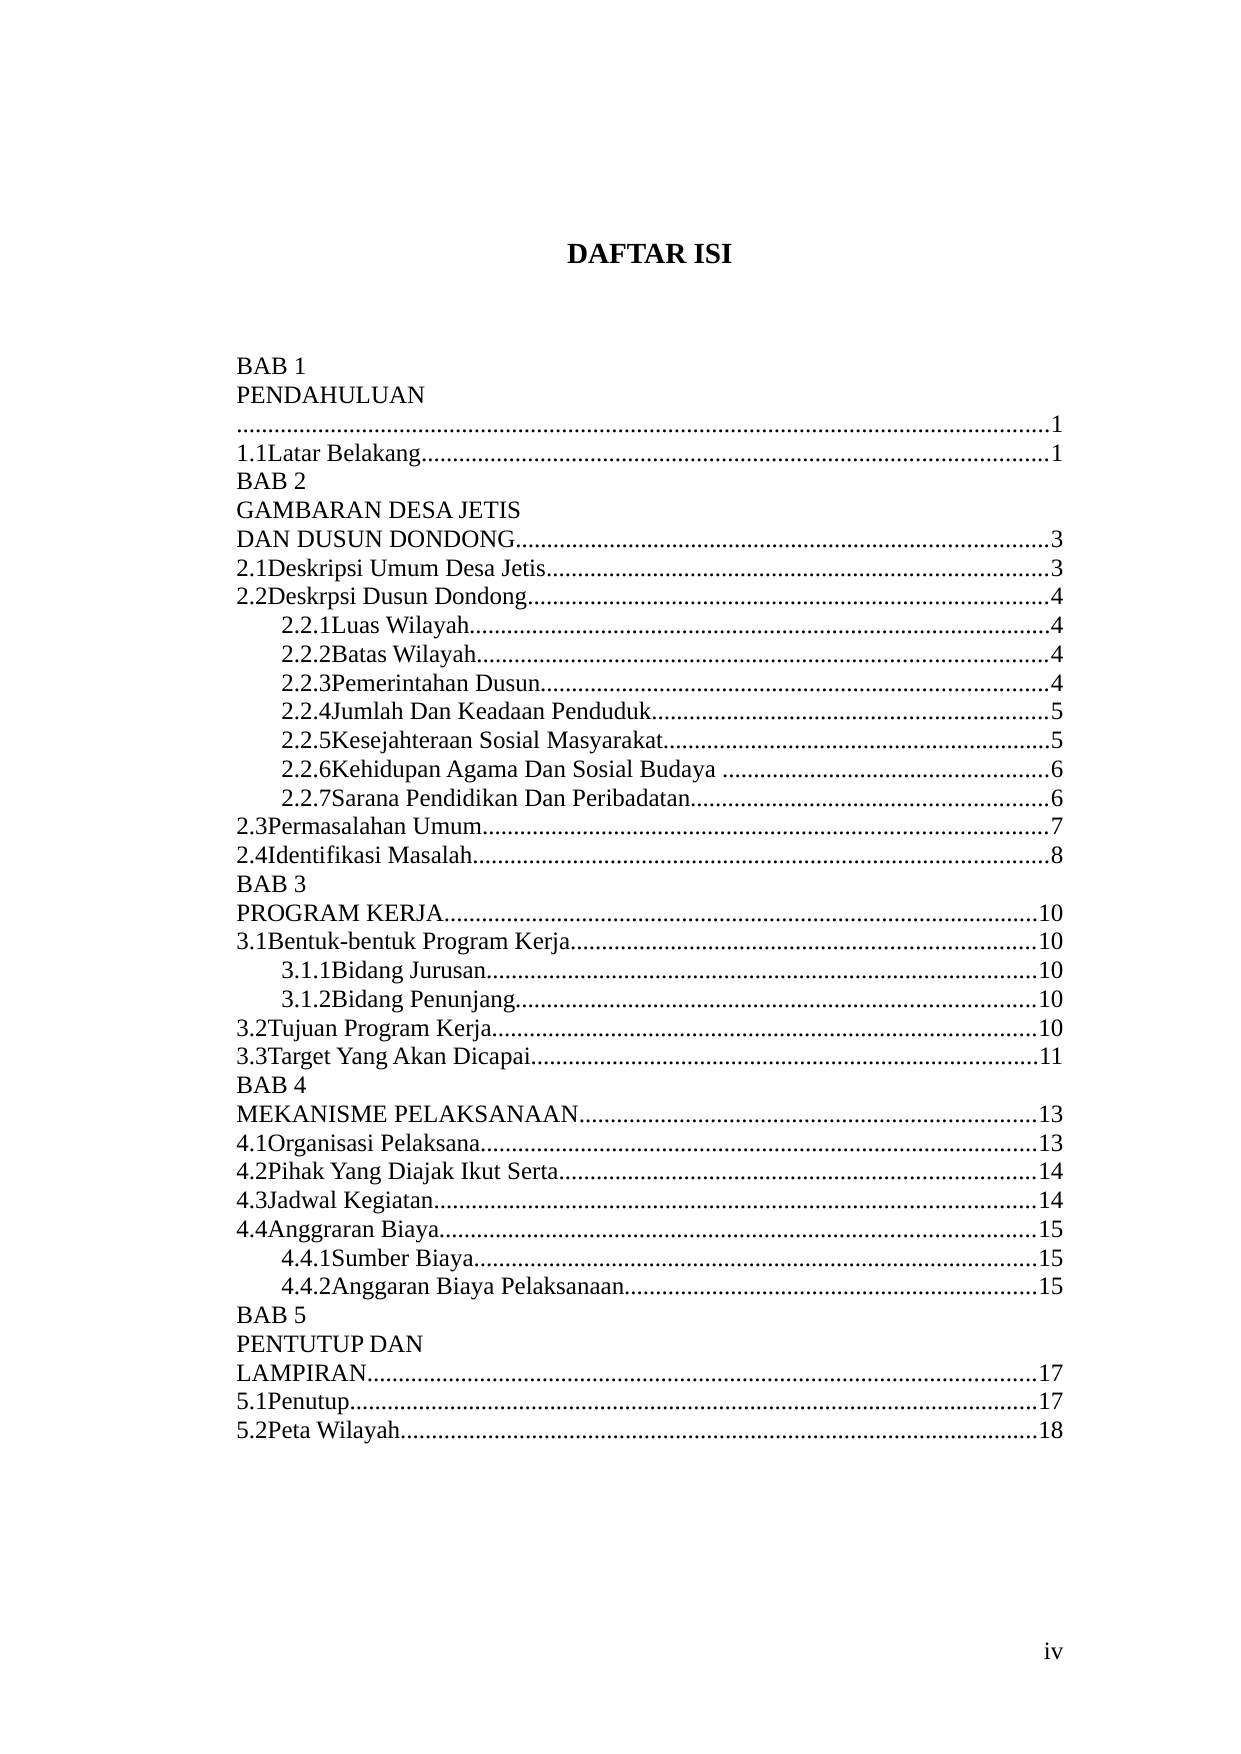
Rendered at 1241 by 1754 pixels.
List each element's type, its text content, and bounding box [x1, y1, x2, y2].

text 2.2.2Batas wilayah 4 [281, 639, 1063, 668]
text 4.3Jadwal Kegiatan 14 [236, 1185, 1063, 1214]
text 4.2Pihak Yang diajak Ikut Serta 14 [236, 1156, 1063, 1185]
text 3.2Tujuan Program Kerja 10 [236, 1013, 1063, 1041]
subtitle DAFTAR ISI [236, 236, 1063, 270]
text BAB 2 GAMBARAN DESA JETIS DAN DUSUN DONDONG 3 [236, 466, 1063, 553]
text 3.1.2Bidang Penunjang 10 [281, 984, 1063, 1013]
text BAB 3 PROGRAM KERJA 10 [236, 869, 1063, 926]
text 3.3Target yang Akan Dicapai 11 [236, 1041, 1063, 1070]
text 2.2.6Kehidupan Agama dan Sosial Budaya 6 [281, 754, 1063, 783]
text 2.2.4Jumlah dan Keadaan Penduduk 5 [281, 696, 1063, 725]
text 4.1Organisasi Pelaksana 13 [236, 1128, 1063, 1156]
text 5.2Peta Wilayah 18 [236, 1415, 1063, 1444]
text 1.1Latar Belakang 1 [236, 438, 1063, 466]
text 2.2.1Luas Wilayah 4 [281, 610, 1063, 639]
text 2.4Identifikasi Masalah 8 [236, 840, 1063, 869]
text 2.3Permasalahan Umum 7 [236, 811, 1063, 840]
text 2.2.7Sarana Pendidikan dan Peribadatan 6 [281, 783, 1063, 811]
text BAB 1 PENDAHULUAN 1 [236, 351, 1063, 438]
text 4.4.2Anggaran Biaya Pelaksanaan 15 [281, 1271, 1063, 1300]
text 2.2.5Kesejahteraan Sosial Masyarakat 5 [281, 725, 1063, 754]
text 5.1Penutup 17 [236, 1386, 1063, 1415]
text 2.2.3Pemerintahan Dusun 4 [281, 668, 1063, 696]
text 2.2Deskrpsi Dusun Dondong 4 [236, 581, 1063, 610]
text 2.1Deskripsi umum desa Jetis 3 [236, 553, 1063, 581]
text BAB 5 PENTUTUP DAN LAMPIRAN 17 [236, 1300, 1063, 1386]
text 4.4.1Sumber Biaya 15 [281, 1243, 1063, 1271]
text 4.4Anggraran Biaya 15 [236, 1214, 1063, 1243]
text 3.1Bentuk-bentuk Program Kerja 10 [236, 926, 1063, 955]
text 3.1.1Bidang Jurusan 10 [281, 955, 1063, 984]
text BAB 4 MEKANISME PELAKSANAAN 13 [236, 1070, 1063, 1128]
